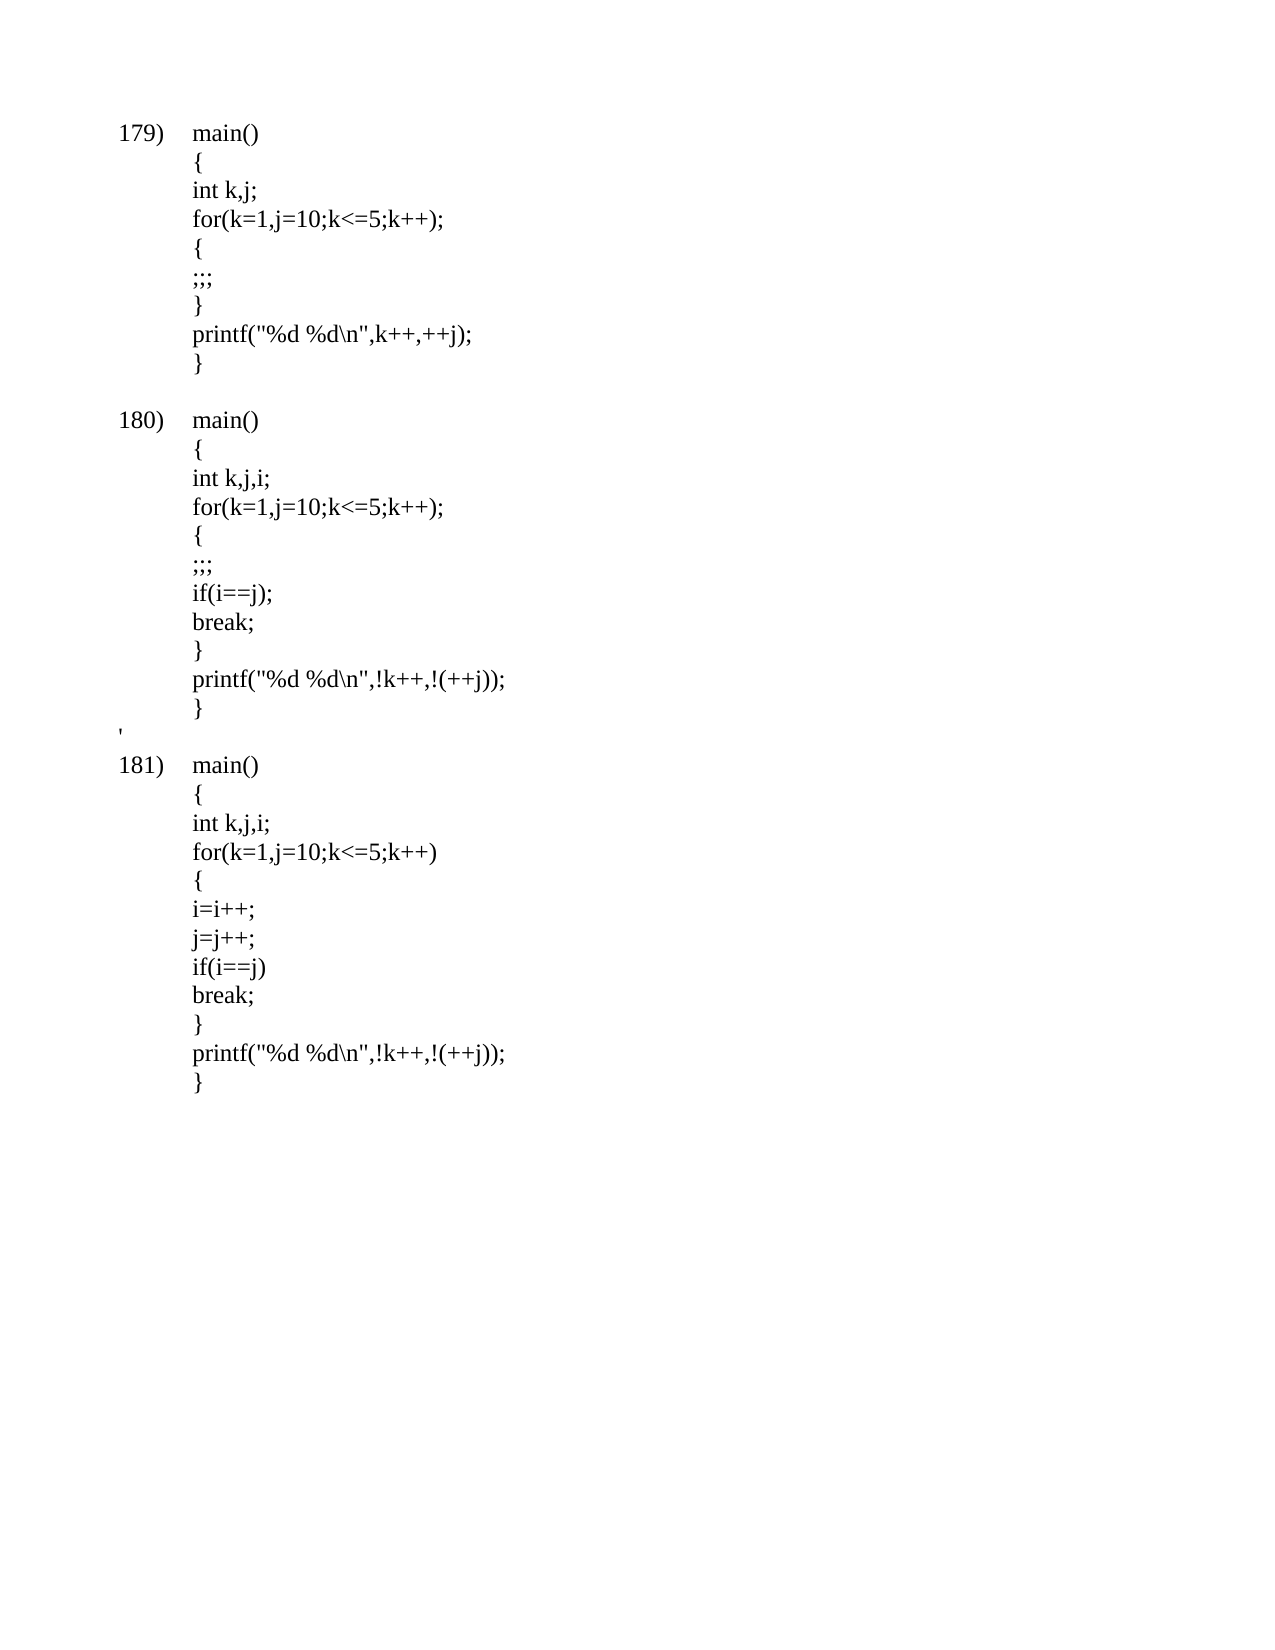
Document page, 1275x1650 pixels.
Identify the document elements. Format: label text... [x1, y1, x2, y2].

text if(i==j); [118, 578, 1157, 607]
text } [118, 348, 1157, 377]
text for(k=1,j=10;k<=5;k++); [118, 204, 1157, 233]
text } [118, 636, 1157, 664]
text for(k=1,j=10;k<=5;k++) [118, 837, 1157, 866]
text if(i==j) [118, 952, 1157, 981]
text break; [118, 981, 1157, 1009]
text i=i++; [118, 894, 1157, 923]
text } [118, 1009, 1157, 1038]
text break; [118, 607, 1157, 636]
text for(k=1,j=10;k<=5;k++); [118, 492, 1157, 521]
text { [118, 866, 1157, 894]
text ;;; [118, 262, 1157, 291]
text int k,j,i; [118, 463, 1157, 492]
text printf("%d %d\n",!k++,!(++j)); [118, 1038, 1157, 1067]
text { [118, 233, 1157, 262]
text int k,j,i; [118, 808, 1157, 837]
text { [118, 147, 1157, 176]
text } [118, 1067, 1157, 1096]
text { [118, 434, 1157, 463]
text } [118, 291, 1157, 319]
text j=j++; [118, 923, 1157, 952]
text } [118, 693, 1157, 722]
text 179) main() [118, 118, 1157, 147]
text printf("%d %d\n",k++,++j); [118, 319, 1157, 348]
text { [118, 521, 1157, 549]
text 181) main() [118, 751, 1157, 779]
text ' [118, 722, 1157, 751]
text int k,j; [118, 176, 1157, 204]
text 180) main() [118, 406, 1157, 434]
text ;;; [118, 549, 1157, 578]
text printf("%d %d\n",!k++,!(++j)); [118, 664, 1157, 693]
text { [118, 779, 1157, 808]
